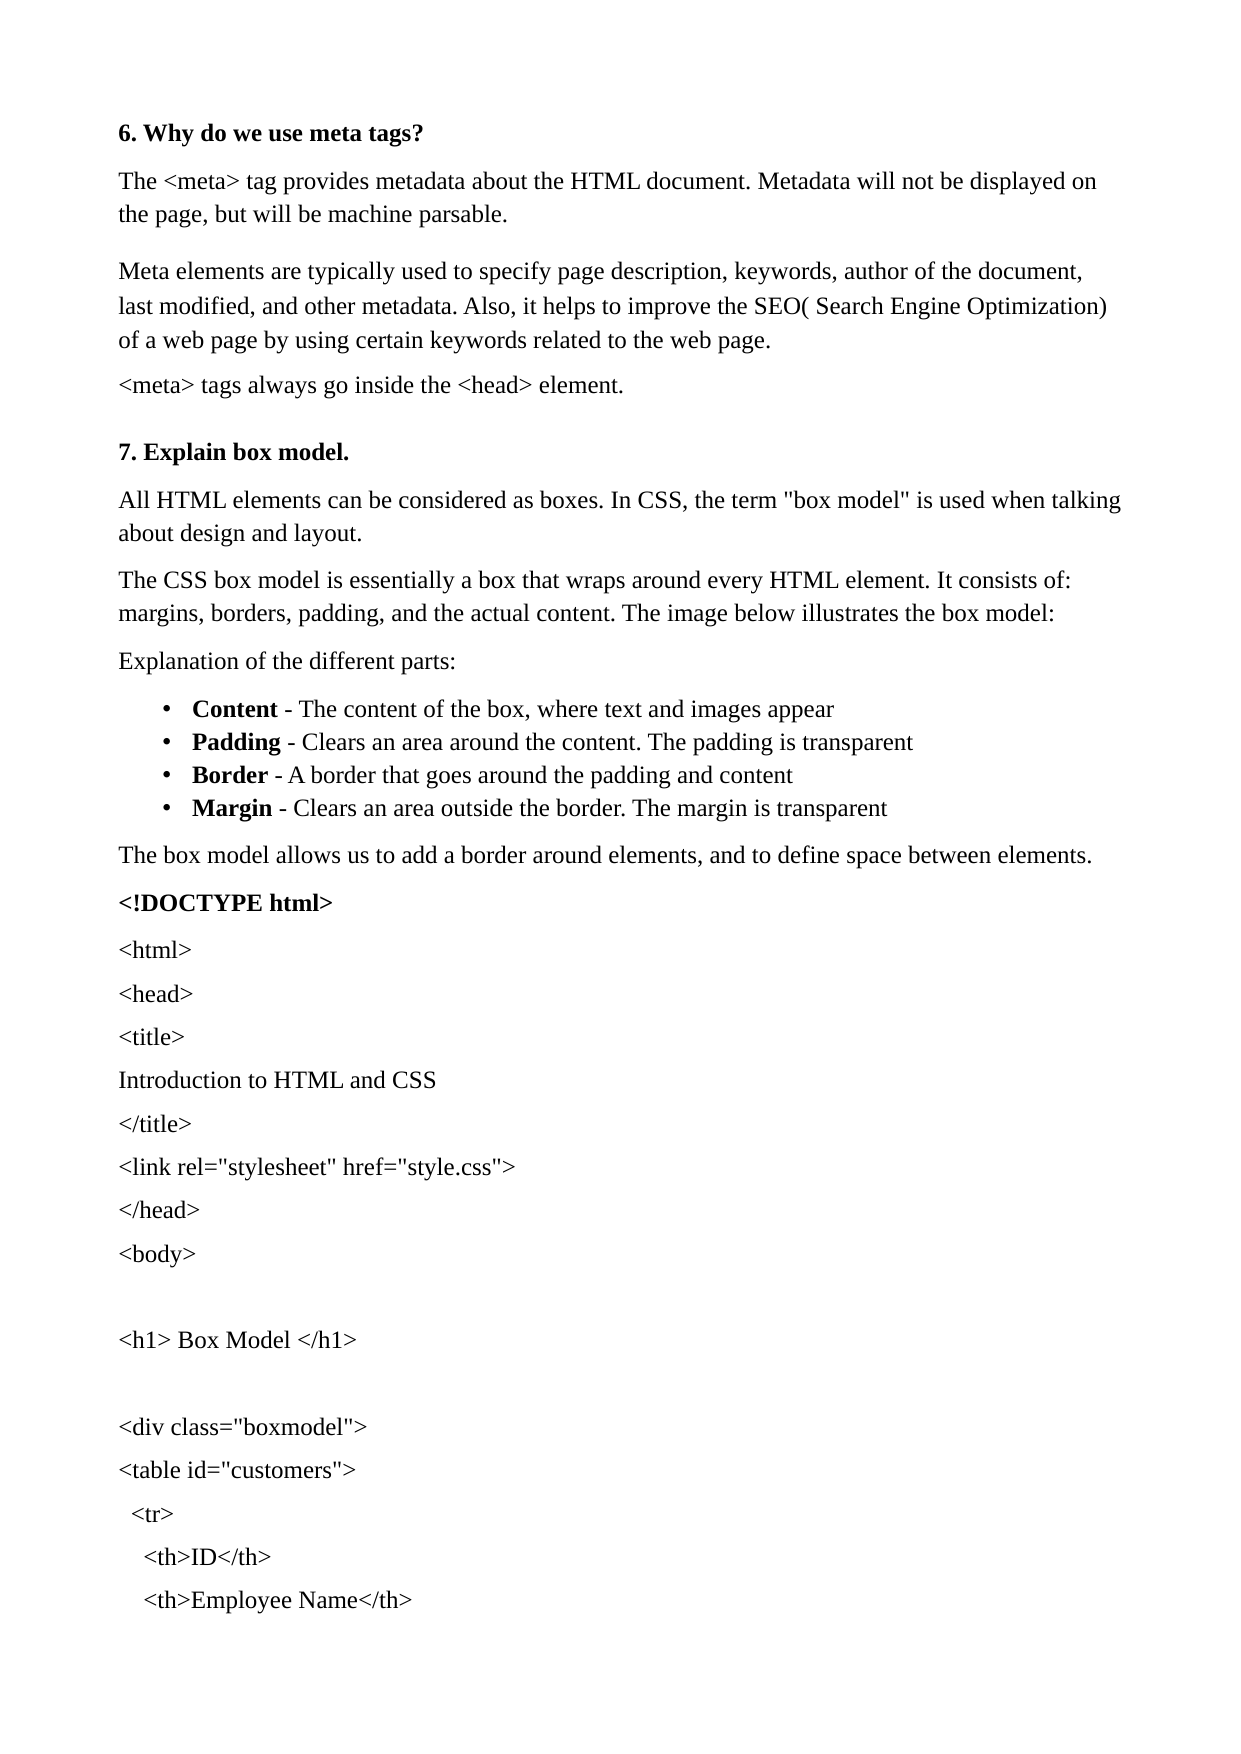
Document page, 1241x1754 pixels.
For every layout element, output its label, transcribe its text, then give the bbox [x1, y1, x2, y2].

text <link rel="stylesheet" href="style.css"> [118, 1152, 1122, 1181]
text Introduction to HTML and CSS [118, 1066, 1122, 1094]
text <h1> Box Model </h1> [118, 1326, 1122, 1354]
text 7. Explain box model. [118, 404, 1122, 466]
list Border - A border that goes around the padding and content [162, 760, 1122, 788]
text The <meta> tag provides metadata about the HTML document. Metadata will not be displayed on the page, but will be machine parsable. [118, 166, 1122, 227]
text <table id="customers"> [118, 1456, 1122, 1484]
text All HTML elements can be considered as boxes. In CSS, the term "box model" is used when talking about design and layout. [118, 485, 1122, 547]
text </head> [118, 1196, 1122, 1224]
text <!DOCTYPE html> [118, 888, 1122, 917]
list Margin - Clears an area outside the border. The margin is transparent [162, 793, 1122, 822]
text <title> [118, 1022, 1122, 1051]
text Meta elements are typically used to specify page description, keywords, author of the document, last modified, and other metadata. Also, it helps to improve the SEO( Search Engine Optimization) of a web page by using certain keywords related to the web page. [118, 256, 1122, 354]
list Content - The content of the box, where text and images appear [162, 694, 1122, 722]
text Explanation of the different parts: [118, 646, 1122, 675]
text <th>Employee Name</th> [118, 1586, 1122, 1614]
text 6. Why do we use meta tags? [118, 118, 1122, 147]
text <th>ID</th> [118, 1542, 1122, 1571]
text The box model allows us to add a border around elements, and to define space between elements. [118, 840, 1122, 869]
text <head> [118, 979, 1122, 1008]
list Padding - Clears an area around the content. The padding is transparent [162, 727, 1122, 756]
text </title> [118, 1109, 1122, 1138]
text <html> [118, 936, 1122, 964]
text <tr> [118, 1499, 1122, 1528]
text <div class="boxmodel"> [118, 1412, 1122, 1441]
text <body> [118, 1239, 1122, 1268]
text <meta> tags always go inside the <head> element. [118, 370, 1122, 398]
text The CSS box model is essentially a box that wraps around every HTML element. It consists of: margins, borders, padding, and the actual content. The image below illustrates the box model: [118, 566, 1122, 627]
